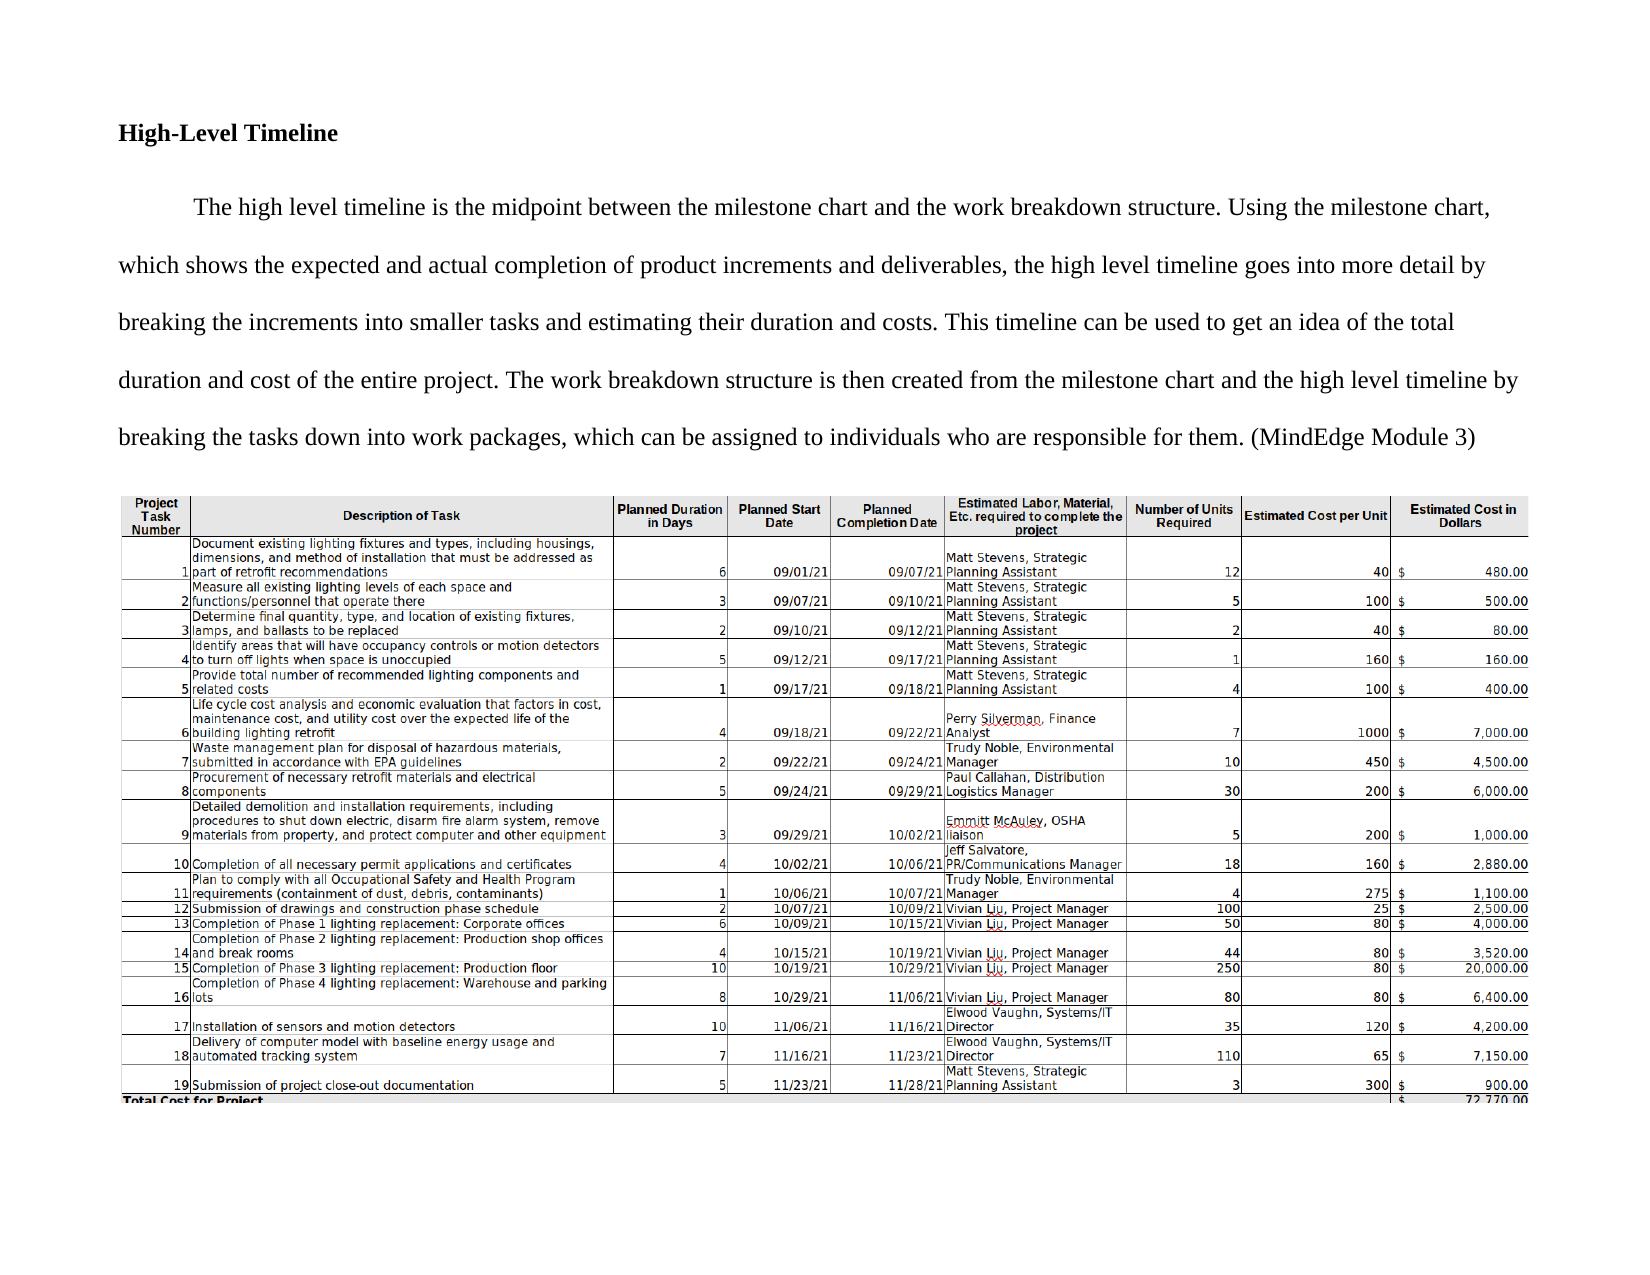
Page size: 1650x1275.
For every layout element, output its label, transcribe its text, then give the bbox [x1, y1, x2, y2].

picture [121, 496, 1529, 1103]
text High-Level Timeline [118, 118, 1532, 147]
text The high level timeline is the midpoint between the milestone chart and the work breakdown structure. Using the milestone chart, which shows the expected and actual completion of product increments and deliverables, the high level timeline goes into more detail by breaking the increments into smaller tasks and estimating their duration and costs. This timeline can be used to get an idea of the total duration and cost of the entire project. The work breakdown structure is then created from the milestone chart and the high level timeline by breaking the tasks down into work packages, which can be assigned to individuals who are responsible for them. (MindEdge Module 3) [118, 192, 1532, 451]
